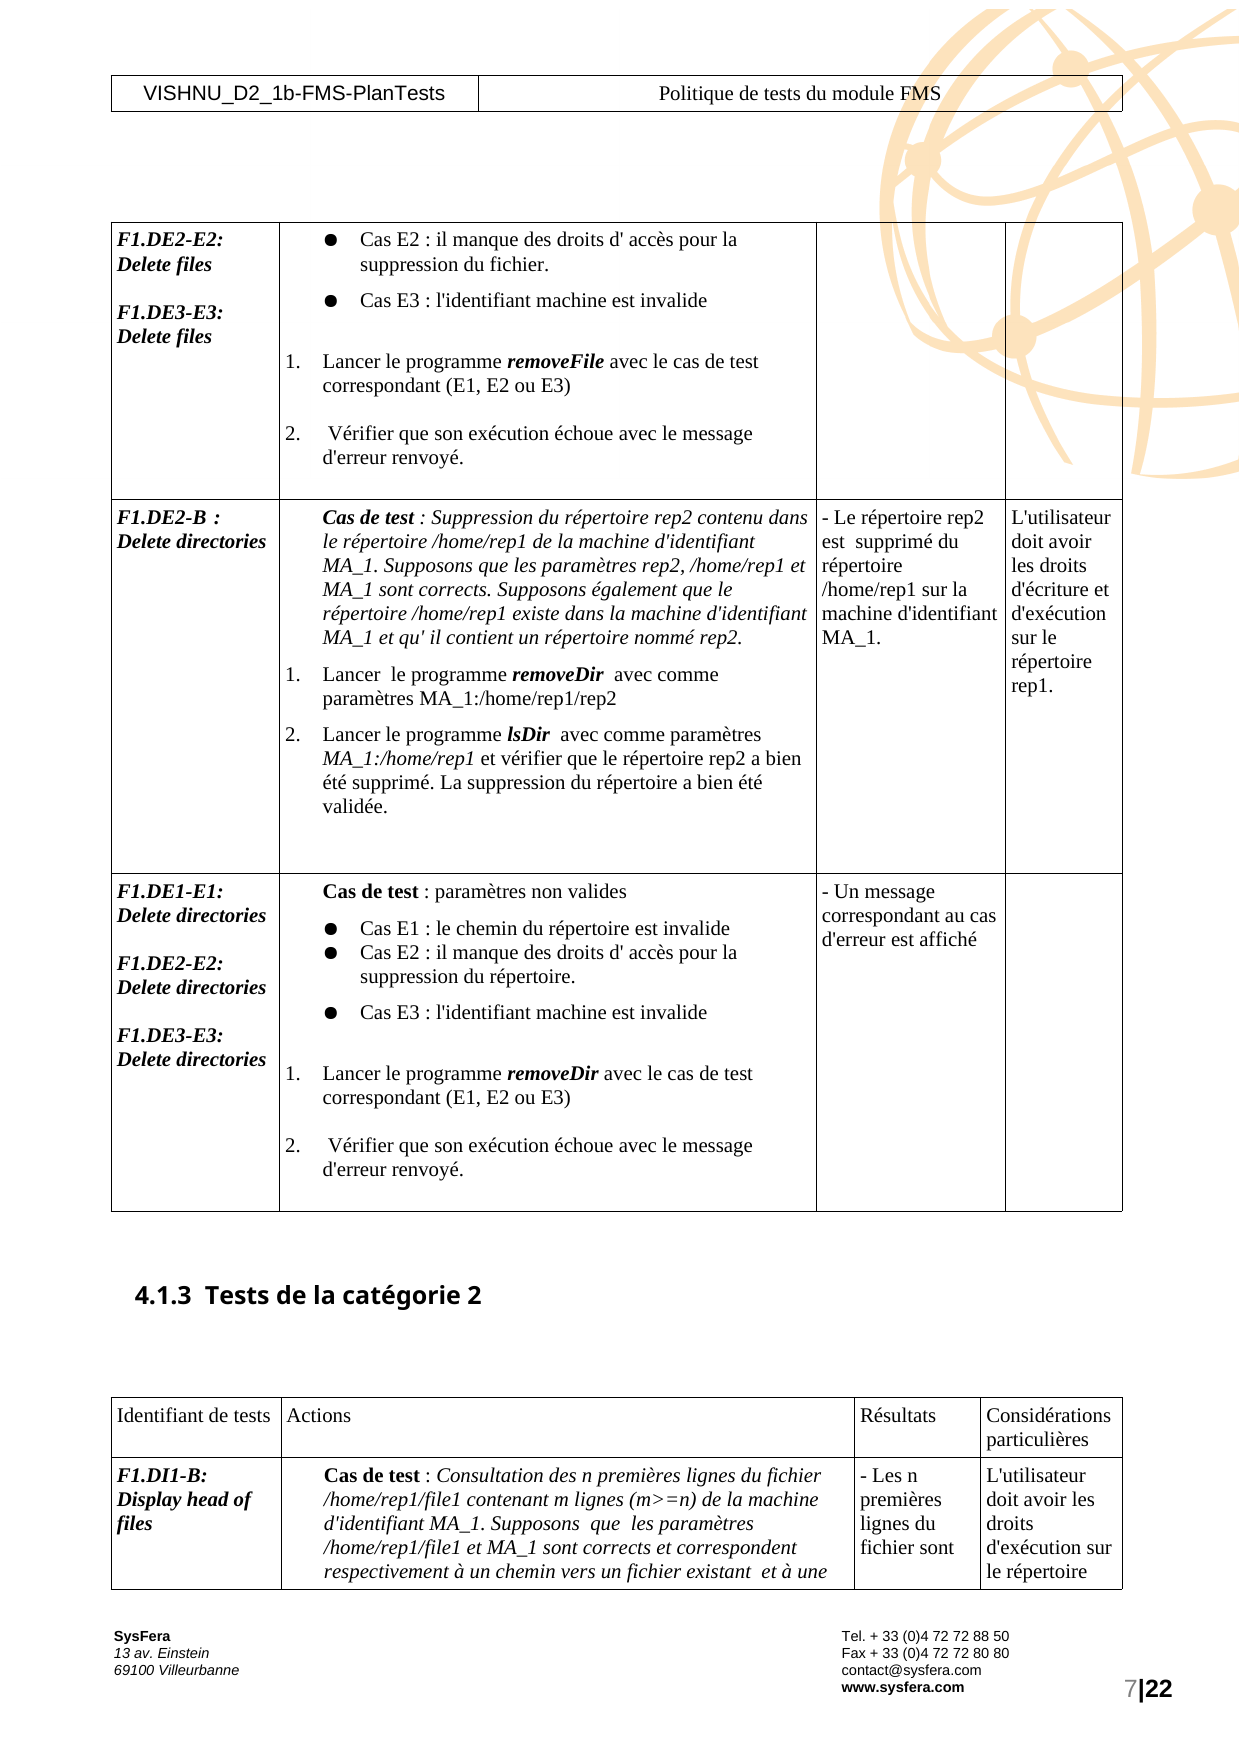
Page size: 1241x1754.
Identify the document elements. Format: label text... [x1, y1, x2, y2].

table_cell L'utilisateur doit avoir les droits d'exécution sur le répertoire rep1et les droits de lecture sur le fichier file1. [981, 1458, 1122, 1588]
table_cell F1.DE1-E1: Delete directories F1.DE2-E2: Delete directories F1.DE3-E3: Delete directories [112, 874, 279, 1211]
subtitle Tests de la catégorie 2 [134, 1277, 1122, 1311]
table_cell - Les n premières lignes du fichier sont retournées [855, 1458, 980, 1588]
table_cell Cas de test : Consultation des n premières lignes du fichier /home/rep1/file1 contenant m lignes (m>=n) de la machine d'identifiant MA_1. Supposons que les paramètres /home/rep1/file1 et MA_1 sont corrects et correspondent respectivement à un chemin vers un fichier existant et à une machine existante. Lancer la commande headOfFile avec les paramètres MA1:/home/rep1/file1 et n. Lancer la commande contentOfFile du fichier MA1:/home/rep1/file1 et vérifier que les n premières retournées correspondent bien aux n premières lignes du fichier. [282, 1458, 854, 1588]
picture [817, 223, 1005, 479]
table_header Actions [282, 1398, 854, 1457]
table_cell Cas de test : paramètres non valides Cas E1 : le chemin du répertoire est invalide Cas E2 : il manque des droits d' accès pour la suppression du répertoire. Cas E3 : l'identifiant machine est invalide Lancer le programme removeDir avec le cas de test correspondant (E1, E2 ou E3) Vérifier que son exécution échoue avec le message d'erreur renvoyé. [280, 874, 816, 1211]
table_cell Cas de test : Suppression du répertoire rep2 contenu dans le répertoire /home/rep1 de la machine d'identifiant MA_1. Supposons que les paramètres rep2, /home/rep1 et MA_1 sont corrects. Supposons également que le répertoire /home/rep1 existe dans la machine d'identifiant MA_1 et qu' il contient un répertoire nommé rep2. Lancer le programme removeDir avec comme paramètres MA_1:/home/rep1/rep2 Lancer le programme lsDir avec comme paramètres MA_1:/home/rep1 et vérifier que le répertoire rep2 a bien été supprimé. La suppression du répertoire a bien été validée. [280, 500, 816, 873]
table_cell Cas de test : paramètres non valides Cas E1 : le chemin du fichier est invalide Cas E2 : il manque des droits d' accès pour la suppression du fichier. Cas E3 : l'identifiant machine est invalide Lancer le programme removeFile avec le cas de test correspondant (E1, E2 ou E3) Vérifier que son exécution échoue avec le message d'erreur renvoyé. [280, 481, 816, 499]
picture [1006, 223, 1122, 479]
picture [280, 223, 816, 479]
picture [112, 223, 279, 479]
table_cell - Le répertoire rep2 est supprimé du répertoire /home/rep1 sur la machine d'identifiant MA_1. [817, 500, 1005, 873]
table_cell F1.DE1-E1: Delete files F1.DE2-E2: Delete files F1.DE3-E3: Delete files [112, 481, 279, 499]
table_cell L'utilisateur doit avoir les droits d'écriture et d'exécution sur le répertoire rep1. [1006, 500, 1122, 873]
table_cell F1.DE2-B : Delete directories [112, 500, 279, 873]
table_cell [1006, 874, 1122, 1211]
table_cell F1.DI1-B: Display head of files [112, 1458, 281, 1588]
picture [1, 9, 1239, 479]
table_cell - Un message correspondant au cas d'erreur est affiché [817, 874, 1005, 1211]
table_header Résultats [855, 1398, 980, 1457]
table_cell [1006, 481, 1122, 499]
table_header Considérations particulières [981, 1398, 1122, 1457]
table_header Identifiant de tests [112, 1398, 281, 1457]
table_cell [817, 481, 1005, 499]
